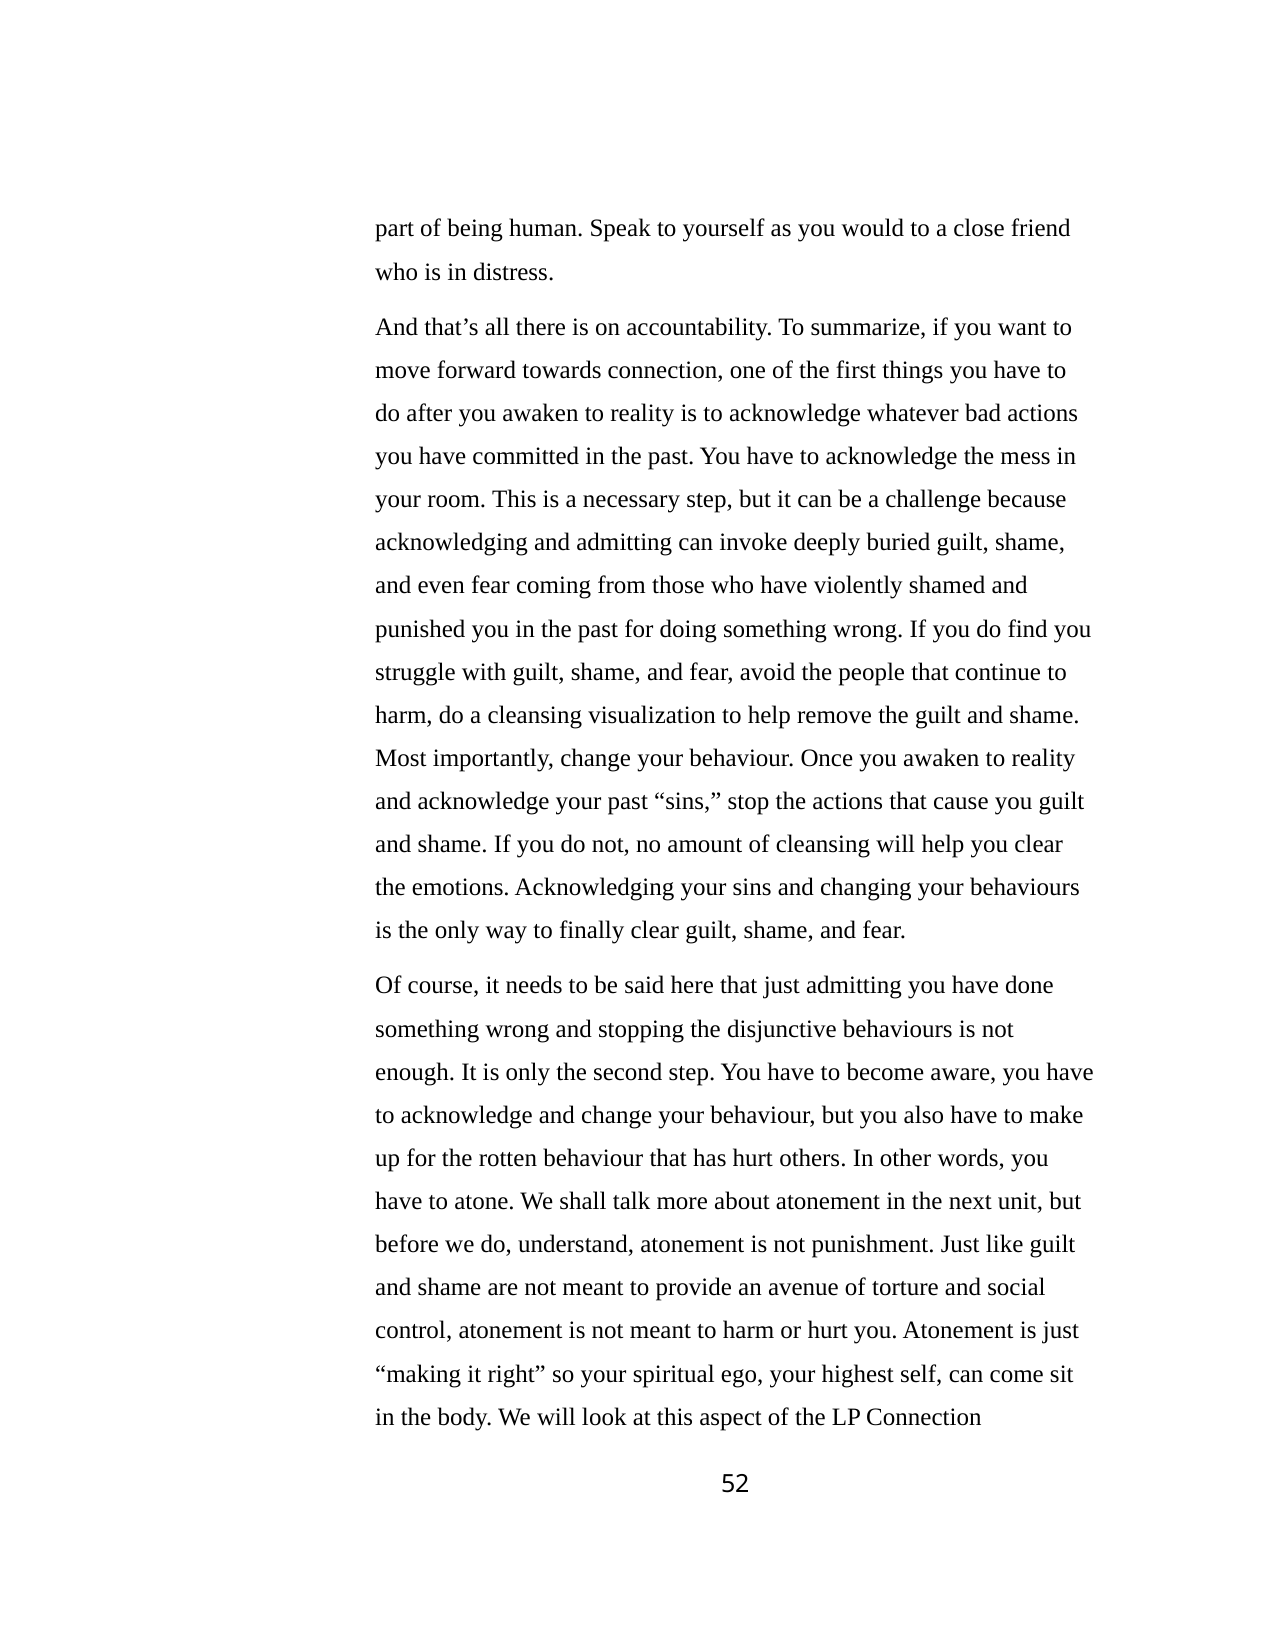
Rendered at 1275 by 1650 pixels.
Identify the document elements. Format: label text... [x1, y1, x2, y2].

text Of course, it needs to be said here that just admitting you have done something wrong and stopping the disjunctive behaviours is not enough. It is only the second step. You have to become aware, you have to acknowledge and change your behaviour, but you also have to make up for the rotten behaviour that has hurt others. In other words, you have to atone. We shall talk more about atonement in the next unit, but before we do, understand, atonement is not punishment. Just like guilt and shame are not meant to provide an avenue of torture and social control, atonement is not meant to harm or hurt you. Atonement is just “making it right” so your spiritual ego, your highest self, can come sit in the body. We will look at this aspect of the LP Connection [375, 971, 1095, 1431]
text part of being human. Speak to yourself as you would to a close friend who is in distress. [375, 213, 1095, 285]
text And that’s all there is on accountability. To summarize, if you want to move forward towards connection, one of the first things you have to do after you awaken to reality is to acknowledge whatever bad actions you have committed in the past. You have to acknowledge the mess in your room. This is a necessary step, but it can be a challenge because acknowledging and admitting can invoke deeply buried guilt, shame, and even fear coming from those who have violently shamed and punished you in the past for doing something wrong. If you do find you struggle with guilt, shame, and fear, avoid the people that continue to harm, do a cleansing visualization to help remove the guilt and shame. Most importantly, change your behaviour. Once you awaken to reality and acknowledge your past “sins,” stop the actions that cause you guilt and shame. If you do not, no amount of cleansing will help you clear the emotions. Acknowledging your sins and changing your behaviours is the only way to finally clear guilt, shame, and fear. [375, 312, 1095, 944]
